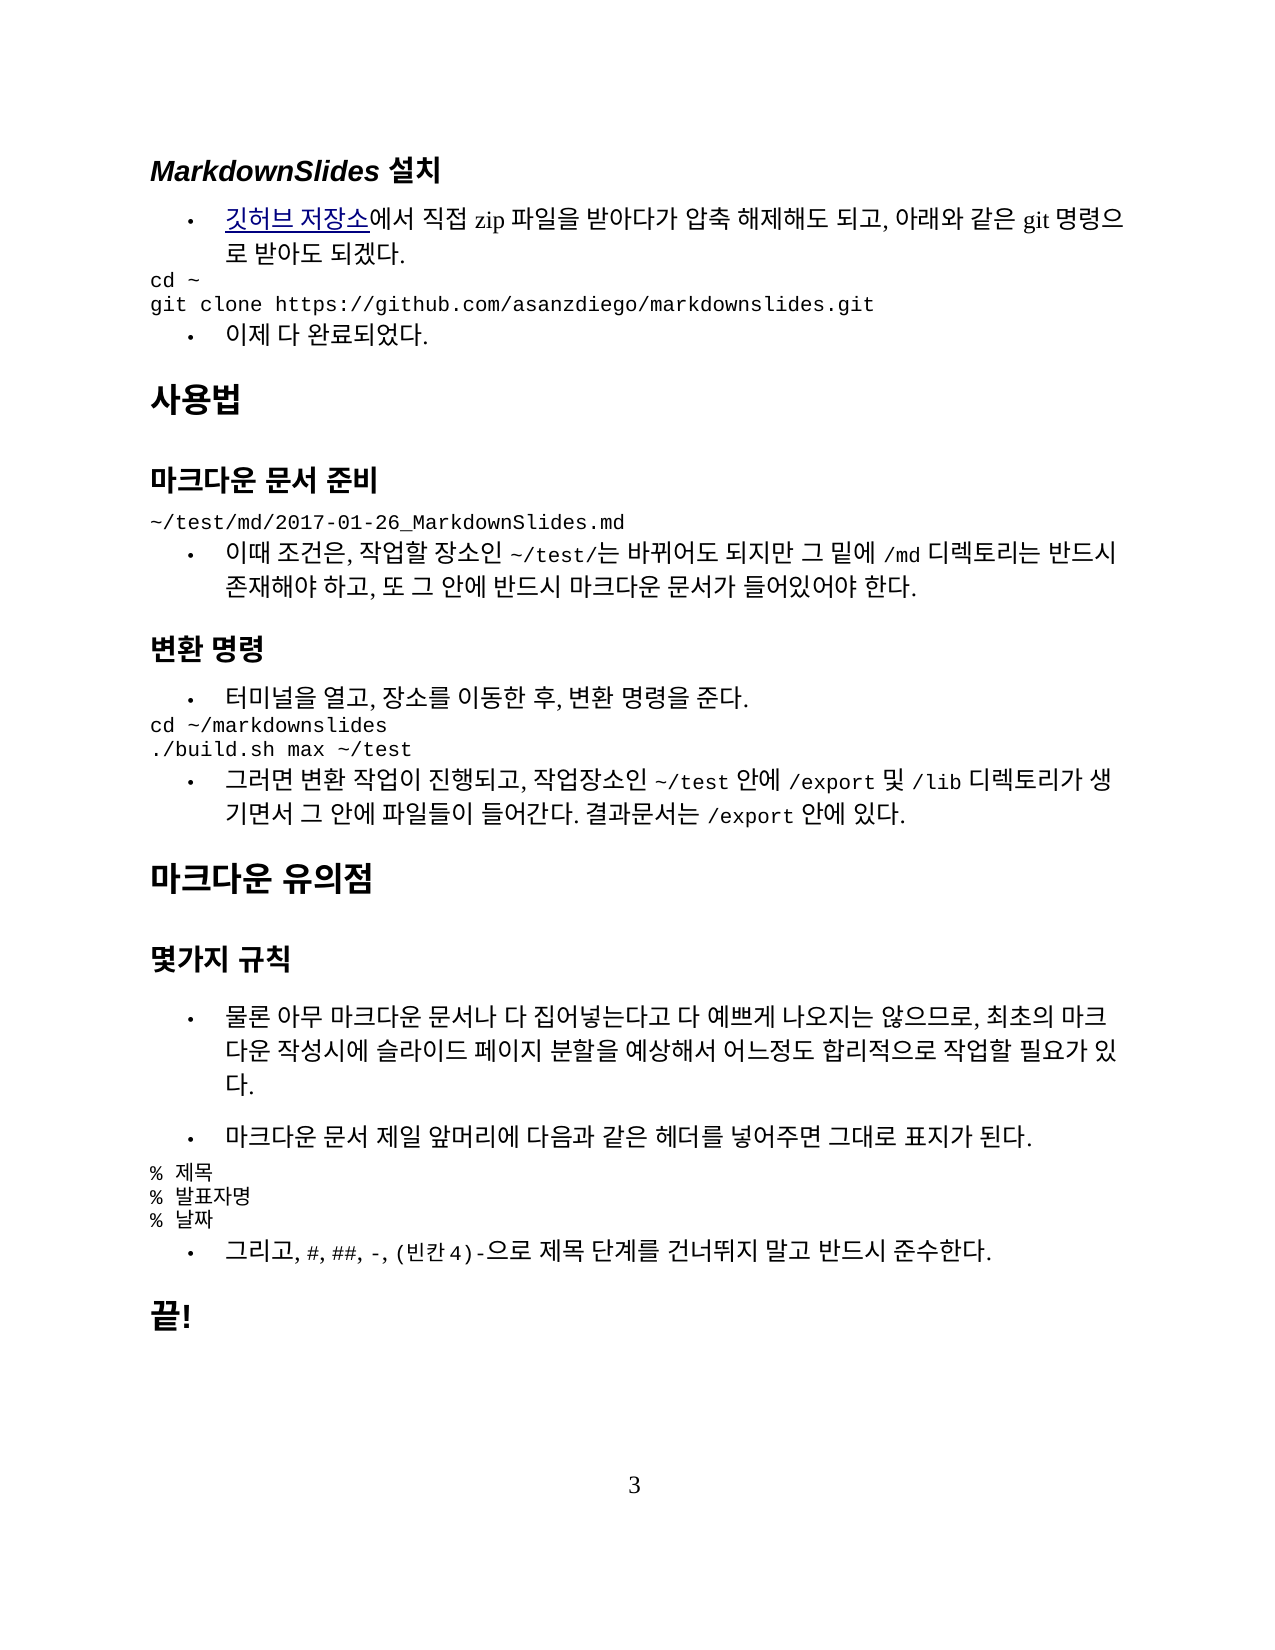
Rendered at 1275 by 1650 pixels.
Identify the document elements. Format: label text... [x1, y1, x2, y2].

text % 발표자명 [150, 1187, 1125, 1210]
subtitle 몇가지 규칙 [150, 939, 1125, 978]
text cd ~/markdownslides [150, 715, 1125, 739]
text cd ~ [150, 270, 1125, 294]
list 물론 아무 마크다운 문서나 다 집어넣는다고 다 예쁘게 나오지는 않으므로, 최초의 마크다운 작성시에 슬라이드 페이지 분할을 예상해서 어느정도 합리적으로 작업할 필요가 있다. [187, 1000, 1125, 1102]
subtitle 변환 명령 [150, 629, 1125, 668]
subtitle 사용법 [150, 377, 1125, 422]
text ./build.sh max ~/test [150, 739, 1125, 762]
list 이때 조건은, 작업할 장소인 ~/test/는 바뀌어도 되지만 그 밑에 /md 디렉토리는 반드시 존재해야 하고, 또 그 안에 반드시 마크다운 문서가 들어있어야 한다. [187, 536, 1125, 604]
subtitle 마크다운 유의점 [150, 856, 1125, 901]
list 이제 다 완료되었다. [187, 318, 1125, 352]
subtitle 마크다운 문서 준비 [150, 460, 1125, 499]
text % 날짜 [150, 1210, 1125, 1234]
subtitle MarkdownSlides 설치 [150, 150, 1125, 190]
list 그러면 변환 작업이 진행되고, 작업장소인 ~/test 안에 /export 및 /lib 디렉토리가 생기면서 그 안에 파일들이 들어간다. 결과문서는 /export 안에 있다. [187, 762, 1125, 831]
text ~/test/md/2017-01-26_MarkdownSlides.md [150, 512, 1125, 536]
list 깃허브 저장소에서 직접 zip 파일을 받아다가 압축 해제해도 되고, 아래와 같은 git 명령으로 받아도 되겠다. [187, 202, 1125, 270]
subtitle 끝! [150, 1293, 1125, 1339]
text git clone https://github.com/asanzdiego/markdownslides.git [150, 294, 1125, 318]
list 그리고, #, ##, -, (빈칸4)-으로 제목 단계를 건너뛰지 말고 반드시 준수한다. [187, 1234, 1125, 1268]
text % 제목 [150, 1163, 1125, 1187]
list 터미널을 열고, 장소를 이동한 후, 변환 명령을 준다. [187, 681, 1125, 715]
list 마크다운 문서 제일 앞머리에 다음과 같은 헤더를 넣어주면 그대로 표지가 된다. [187, 1120, 1125, 1154]
